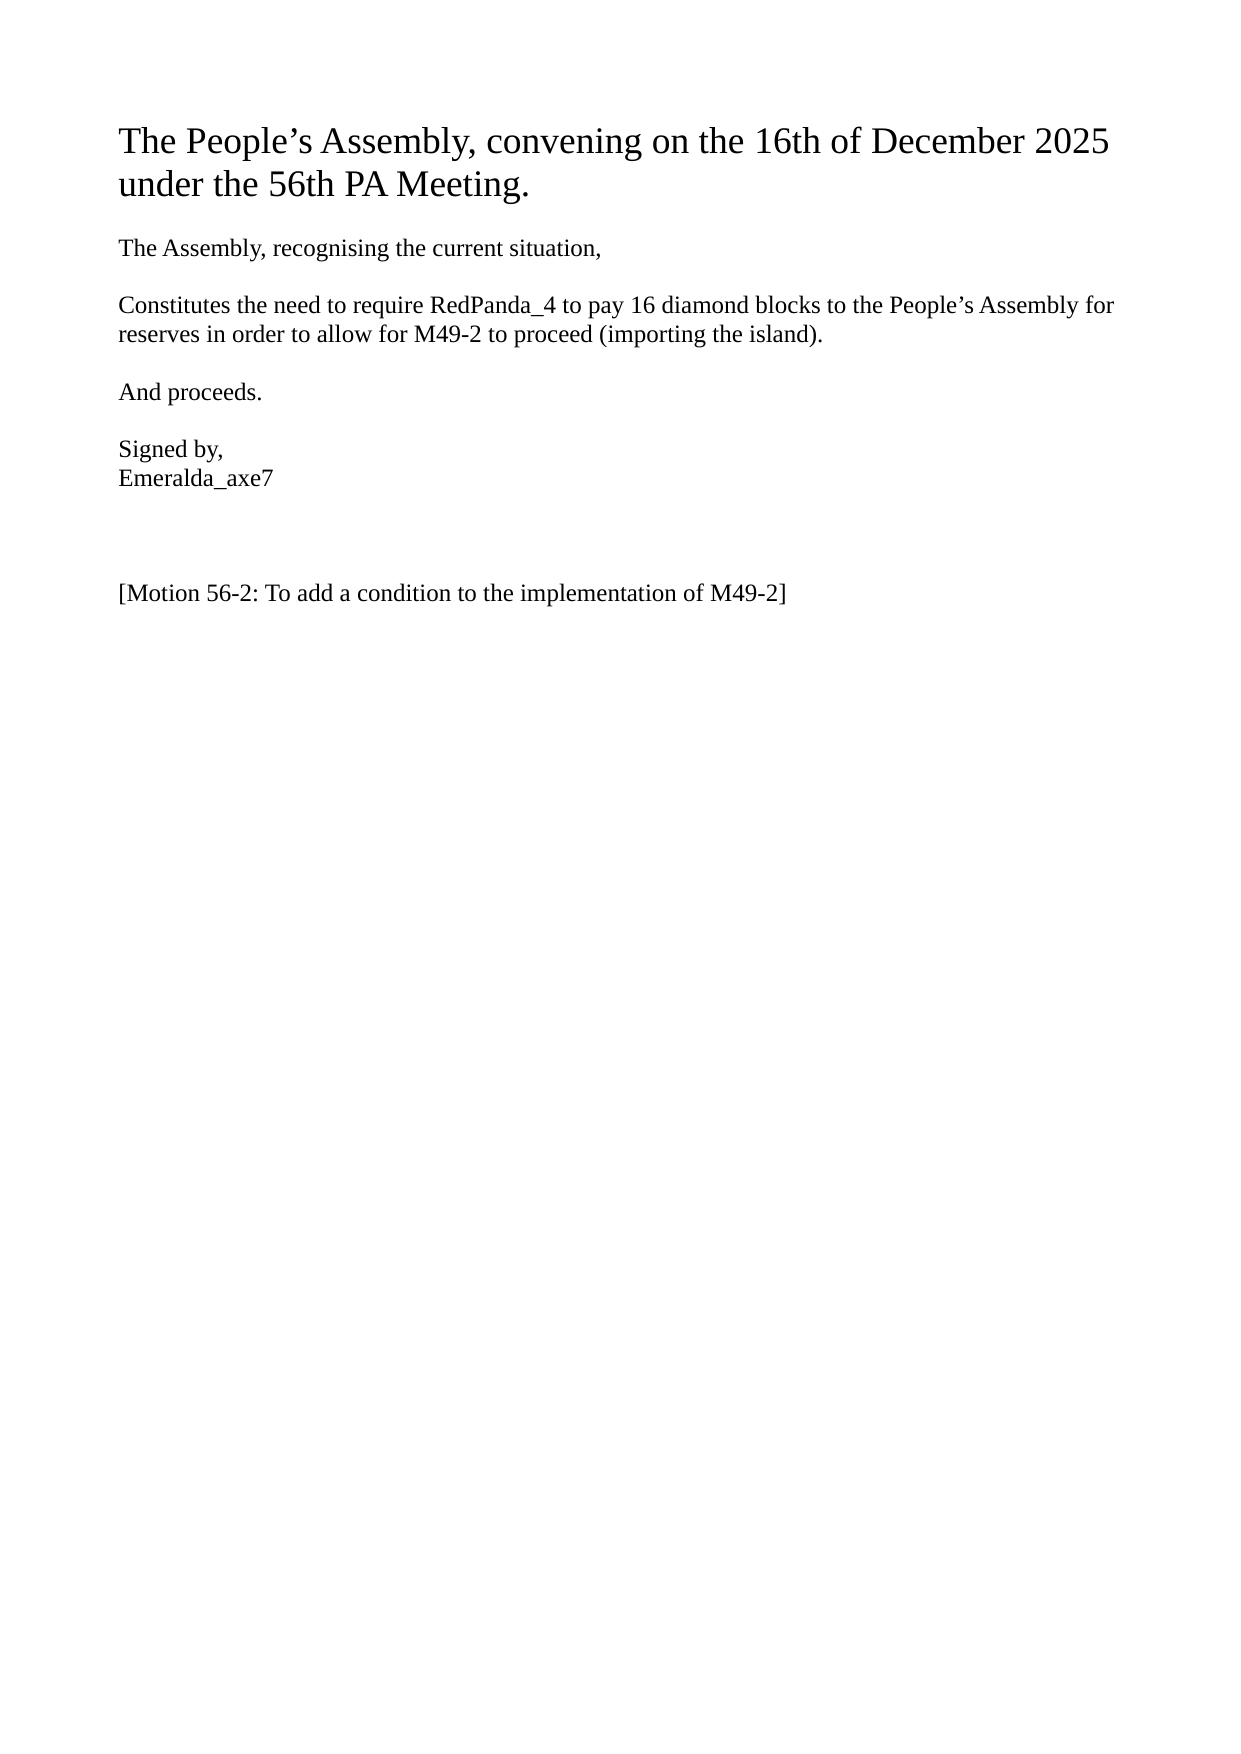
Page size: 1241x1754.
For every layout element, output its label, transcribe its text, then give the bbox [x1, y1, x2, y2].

text Constitutes the need to require RedPanda_4 to pay 16 diamond blocks to the People’s Assembly for reserves in order to allow for M49-2 to proceed (importing the island). [118, 291, 1122, 348]
text Emeralda_axe7 [118, 463, 1122, 492]
text The People’s Assembly, convening on the 16th of December 2025 under the 56th PA Meeting. [118, 118, 1122, 204]
text [Motion 56-2: To add a condition to the implementation of M49-2] [118, 578, 1122, 607]
text The Assembly, recognising the current situation, [118, 233, 1122, 262]
text And proceeds. [118, 377, 1122, 406]
text Signed by, [118, 434, 1122, 463]
